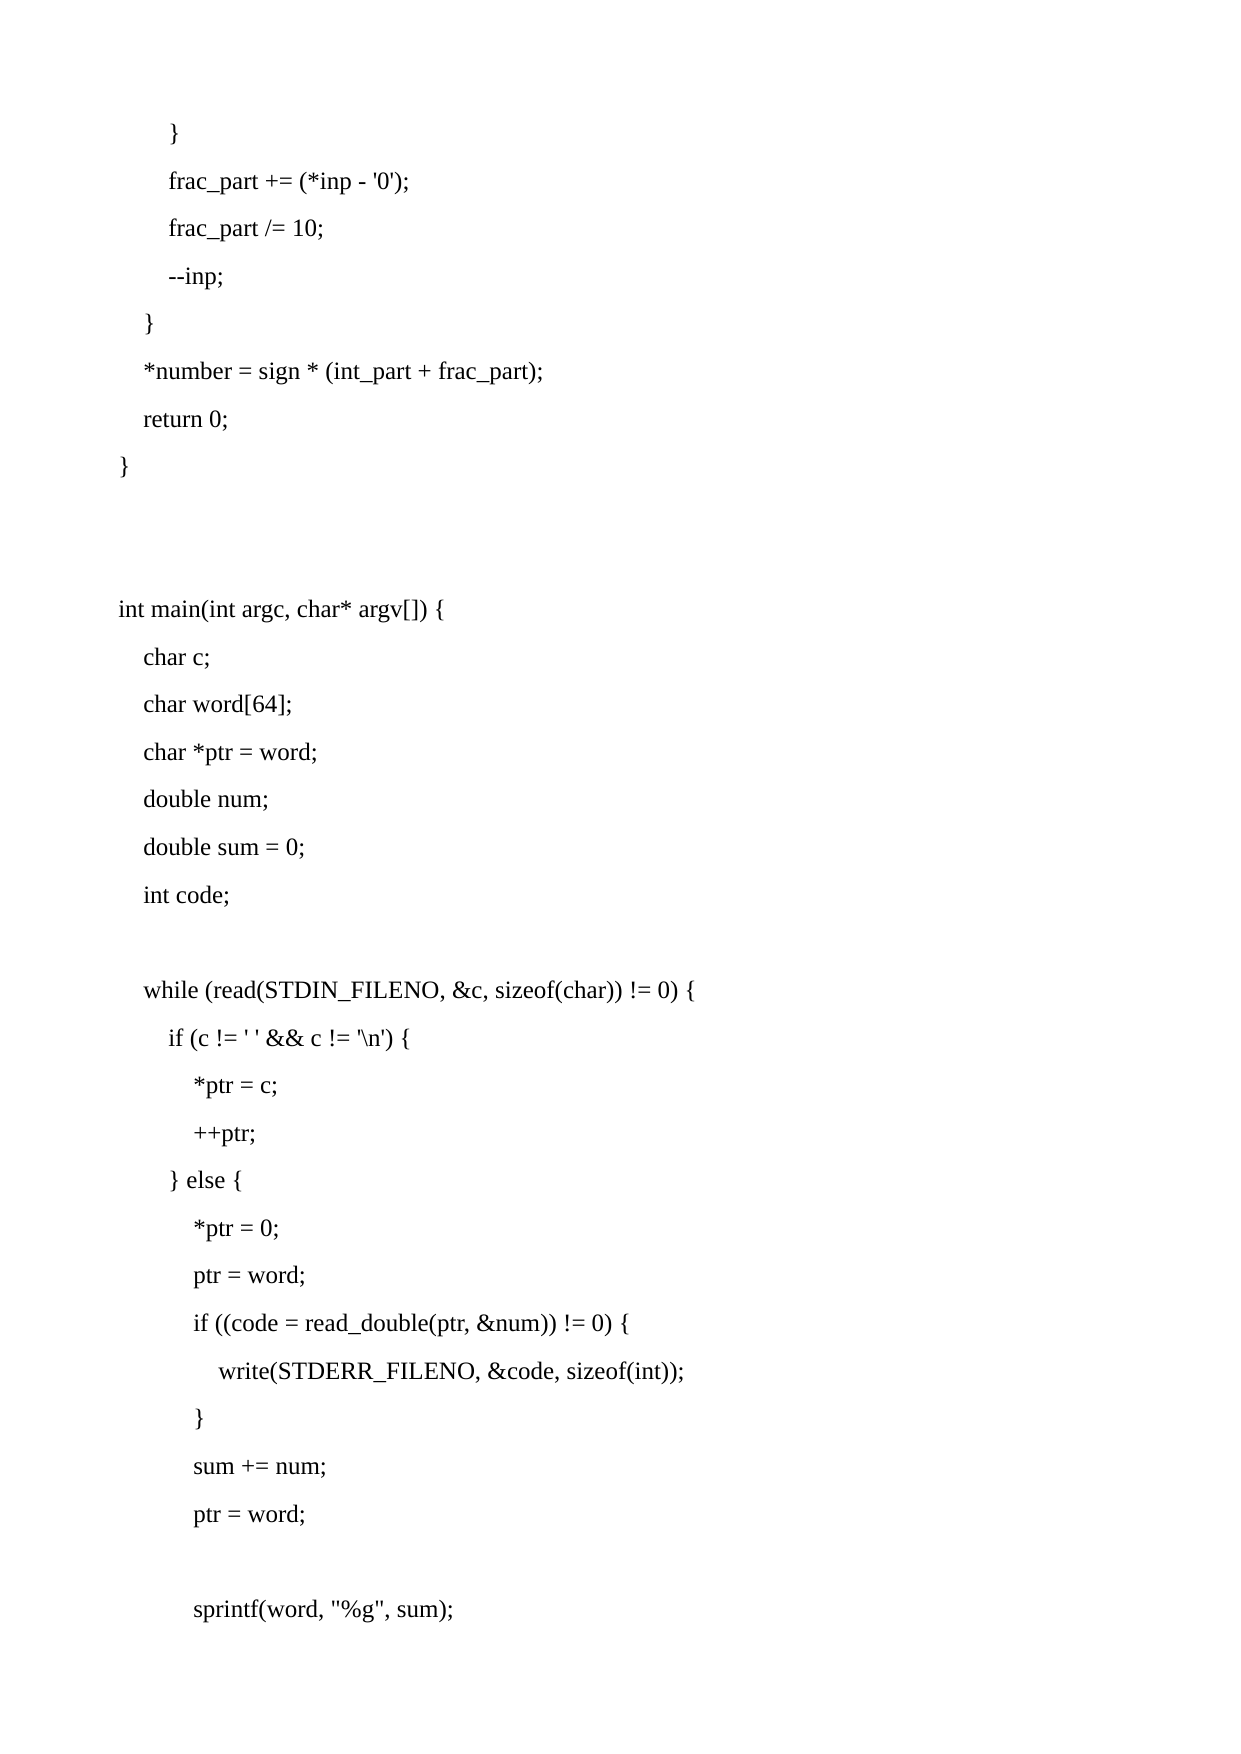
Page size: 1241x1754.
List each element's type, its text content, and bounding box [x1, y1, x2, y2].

text frac_part /= 10; [118, 213, 1122, 242]
text } [118, 118, 1122, 147]
text } [118, 308, 1122, 337]
text --inp; [118, 261, 1122, 290]
text write(STDERR_FILENO, &code, sizeof(int)); [118, 1356, 1122, 1384]
text ++ptr; [118, 1118, 1122, 1147]
text ptr = word; [118, 1261, 1122, 1289]
text char word[64]; [118, 689, 1122, 718]
text *ptr = c; [118, 1070, 1122, 1099]
text *ptr = 0; [118, 1213, 1122, 1242]
text if (c != ' ' && c != '\n') { [118, 1023, 1122, 1051]
text char c; [118, 642, 1122, 671]
text return 0; [118, 404, 1122, 432]
text sprintf(word, "%g", sum); [118, 1594, 1122, 1623]
text } [118, 1403, 1122, 1432]
text frac_part += (*inp - '0'); [118, 166, 1122, 194]
text int code; [118, 880, 1122, 908]
text if ((code = read_double(ptr, &num)) != 0) { [118, 1308, 1122, 1337]
text sum += num; [118, 1451, 1122, 1480]
text double num; [118, 784, 1122, 813]
text while (read(STDIN_FILENO, &c, sizeof(char)) != 0) { [118, 975, 1122, 1004]
text char *ptr = word; [118, 737, 1122, 766]
text } [118, 451, 1122, 480]
text int main(int argc, char* argv[]) { [118, 594, 1122, 623]
text ptr = word; [118, 1499, 1122, 1527]
text double sum = 0; [118, 832, 1122, 861]
text *number = sign * (int_part + frac_part); [118, 356, 1122, 385]
text } else { [118, 1165, 1122, 1194]
